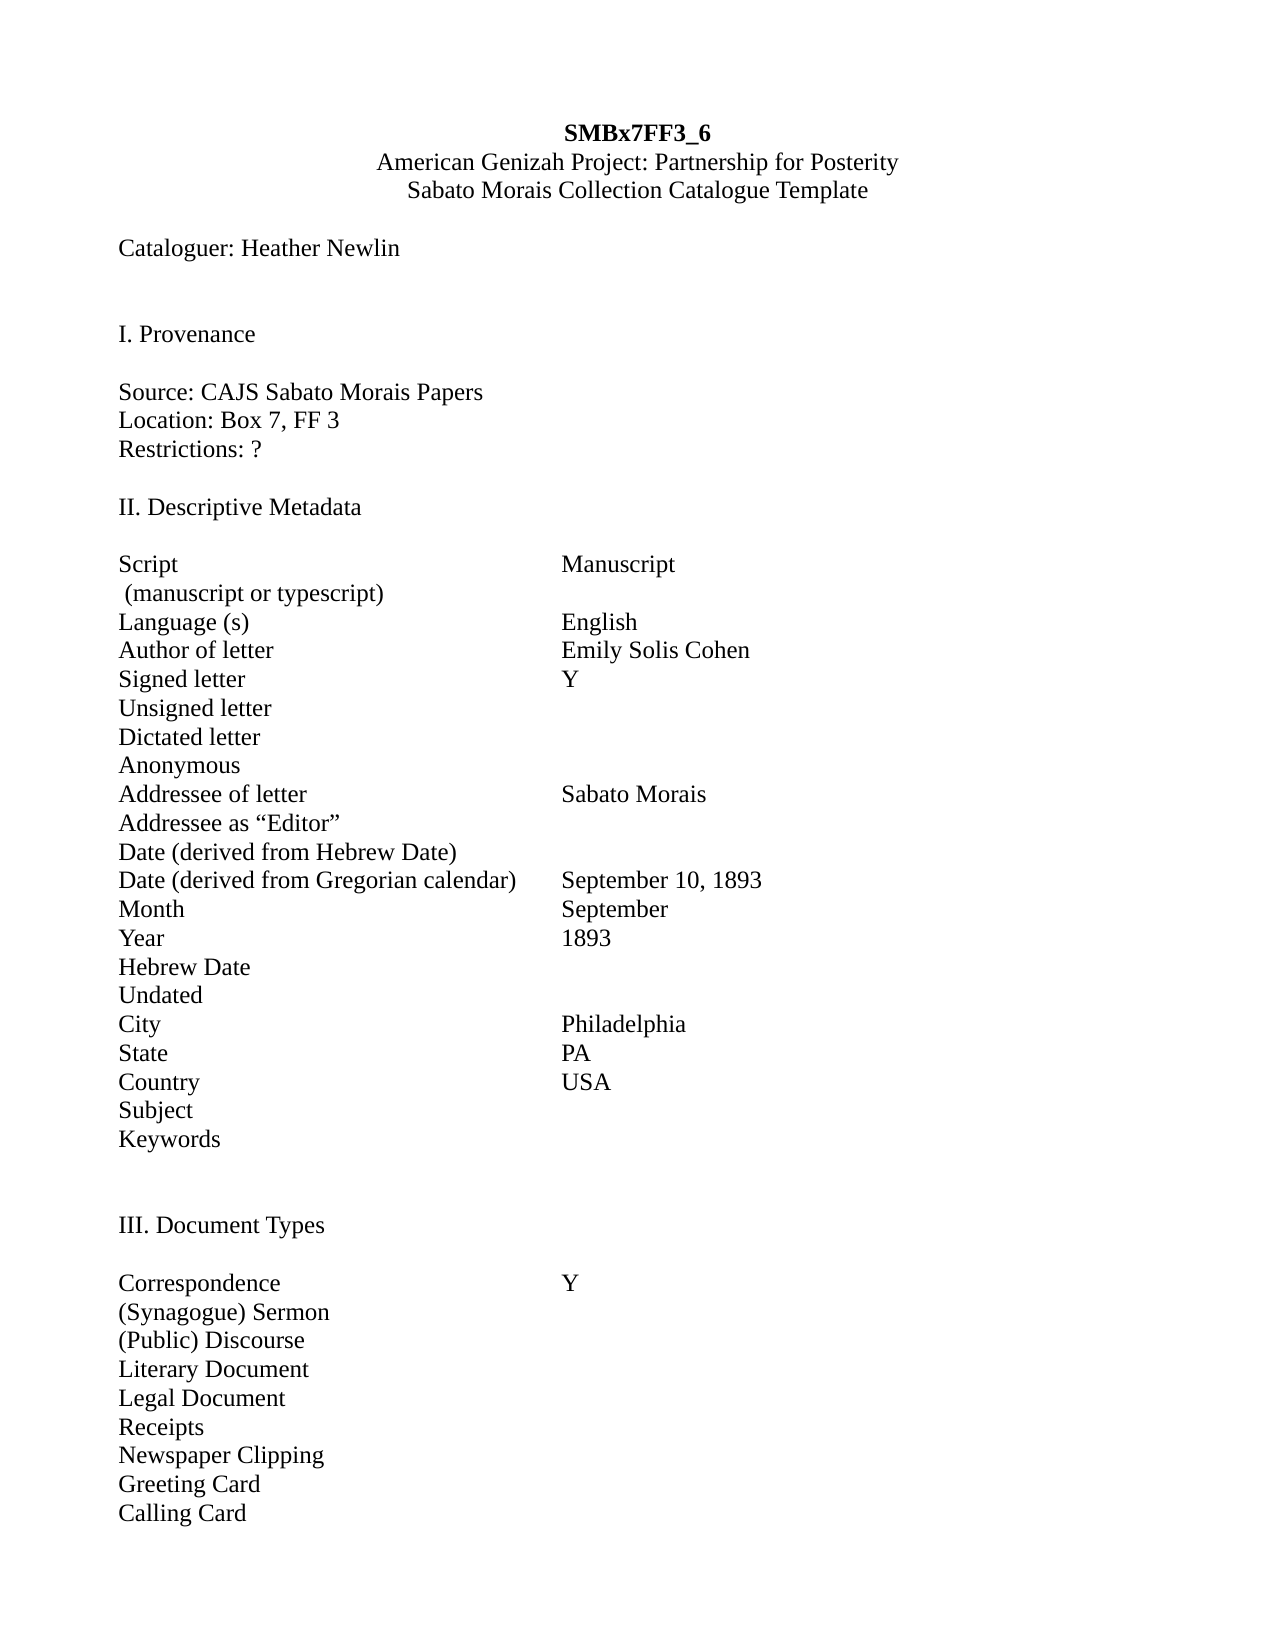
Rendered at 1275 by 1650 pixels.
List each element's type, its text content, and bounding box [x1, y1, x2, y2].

text City Philadelphia [118, 1009, 1157, 1038]
text Location: Box 7, FF 3 [118, 406, 1157, 434]
text Script Manuscript [118, 549, 1157, 578]
text Restrictions: ? [118, 434, 1157, 463]
text Language (s) English [118, 607, 1157, 636]
text Receipts [118, 1412, 1157, 1441]
text Date (derived from Hebrew Date) [118, 837, 1157, 866]
text American Genizah Project: Partnership for Posterity [118, 147, 1157, 176]
text Greeting Card [118, 1469, 1157, 1498]
text (Synagogue) Sermon [118, 1297, 1157, 1326]
text Hebrew Date [118, 952, 1157, 981]
text Country USA [118, 1067, 1157, 1096]
text (manuscript or typescript) [118, 578, 1157, 607]
text Calling Card [118, 1498, 1157, 1527]
text Legal Document [118, 1383, 1157, 1412]
text Keywords [118, 1124, 1157, 1153]
text Subject [118, 1096, 1157, 1124]
text I. Provenance [118, 319, 1157, 348]
text Dictated letter [118, 722, 1157, 751]
text Signed letter Y [118, 664, 1157, 693]
text Source: CAJS Sabato Morais Papers [118, 377, 1157, 406]
text Month September [118, 894, 1157, 923]
text Cataloguer: Heather Newlin [118, 233, 1157, 262]
text Undated [118, 981, 1157, 1009]
text Unsigned letter [118, 693, 1157, 722]
text Addressee of letter Sabato Morais [118, 779, 1157, 808]
text State PA [118, 1038, 1157, 1067]
text Sabato Morais Collection Catalogue Template [118, 176, 1157, 204]
text Author of letter Emily Solis Cohen [118, 636, 1157, 664]
text Date (derived from Gregorian calendar) September 10, 1893 [118, 866, 1157, 894]
text Newspaper Clipping [118, 1441, 1157, 1469]
text Year 1893 [118, 923, 1157, 952]
text Anonymous [118, 751, 1157, 779]
text III. Document Types [118, 1211, 1157, 1239]
text II. Descriptive Metadata [118, 492, 1157, 521]
text SMBx7FF3_6 [118, 118, 1157, 147]
text (Public) Discourse [118, 1326, 1157, 1354]
text Literary Document [118, 1354, 1157, 1383]
text Addressee as “Editor” [118, 808, 1157, 837]
text Correspondence Y [118, 1268, 1157, 1297]
